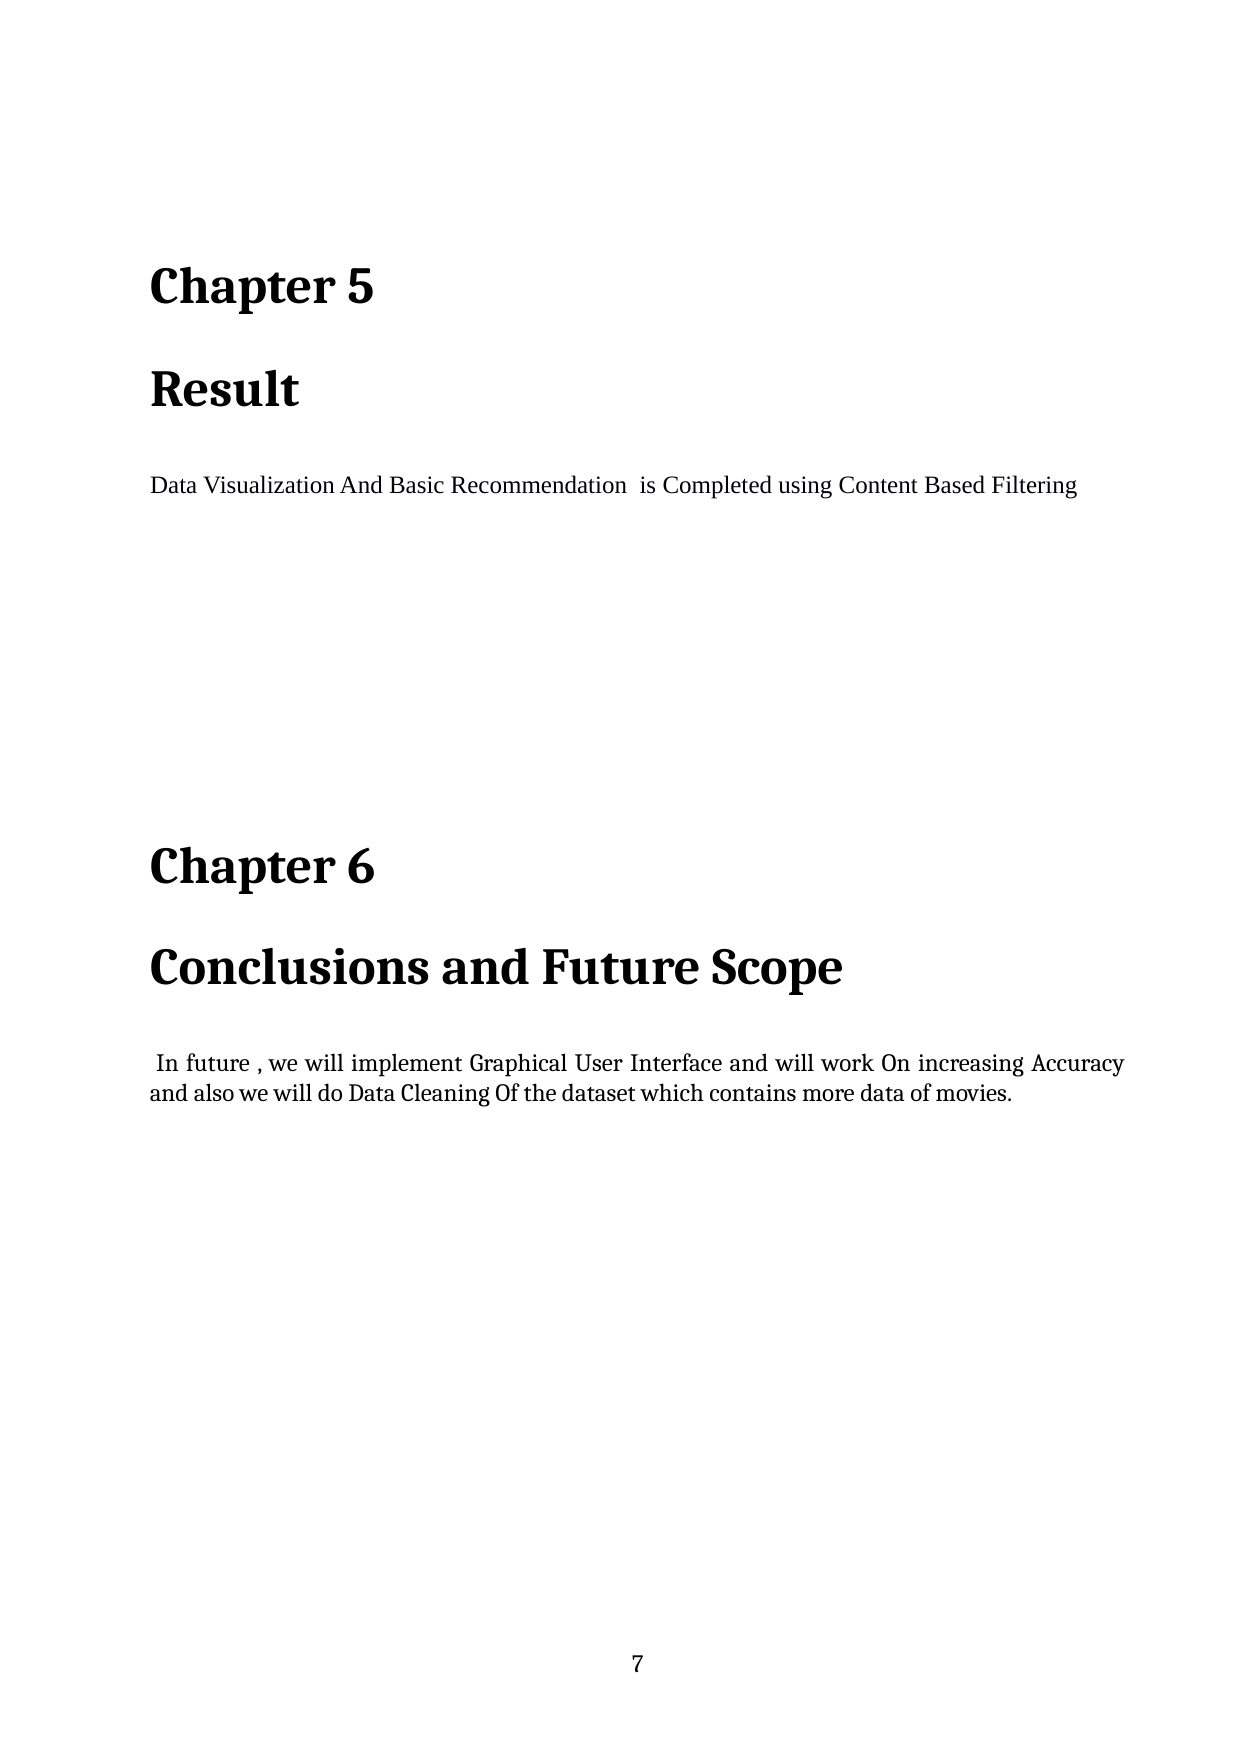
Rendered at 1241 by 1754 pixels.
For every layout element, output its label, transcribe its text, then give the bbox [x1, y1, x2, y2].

text In future , we will implement Graphical User Interface and will work On increasing Accuracy and also we will do Data Cleaning Of the dataset which contains more data of movies. [148, 1048, 1127, 1108]
subtitle Result [150, 359, 1240, 419]
subtitle Conclusions and Future Scope [150, 938, 1240, 998]
text Data Visualization And Basic Recommendation is Completed using Content Based Filtering [150, 470, 1240, 499]
subtitle Chapter 6 [150, 836, 1240, 896]
text Chapter 5 [150, 257, 1240, 317]
